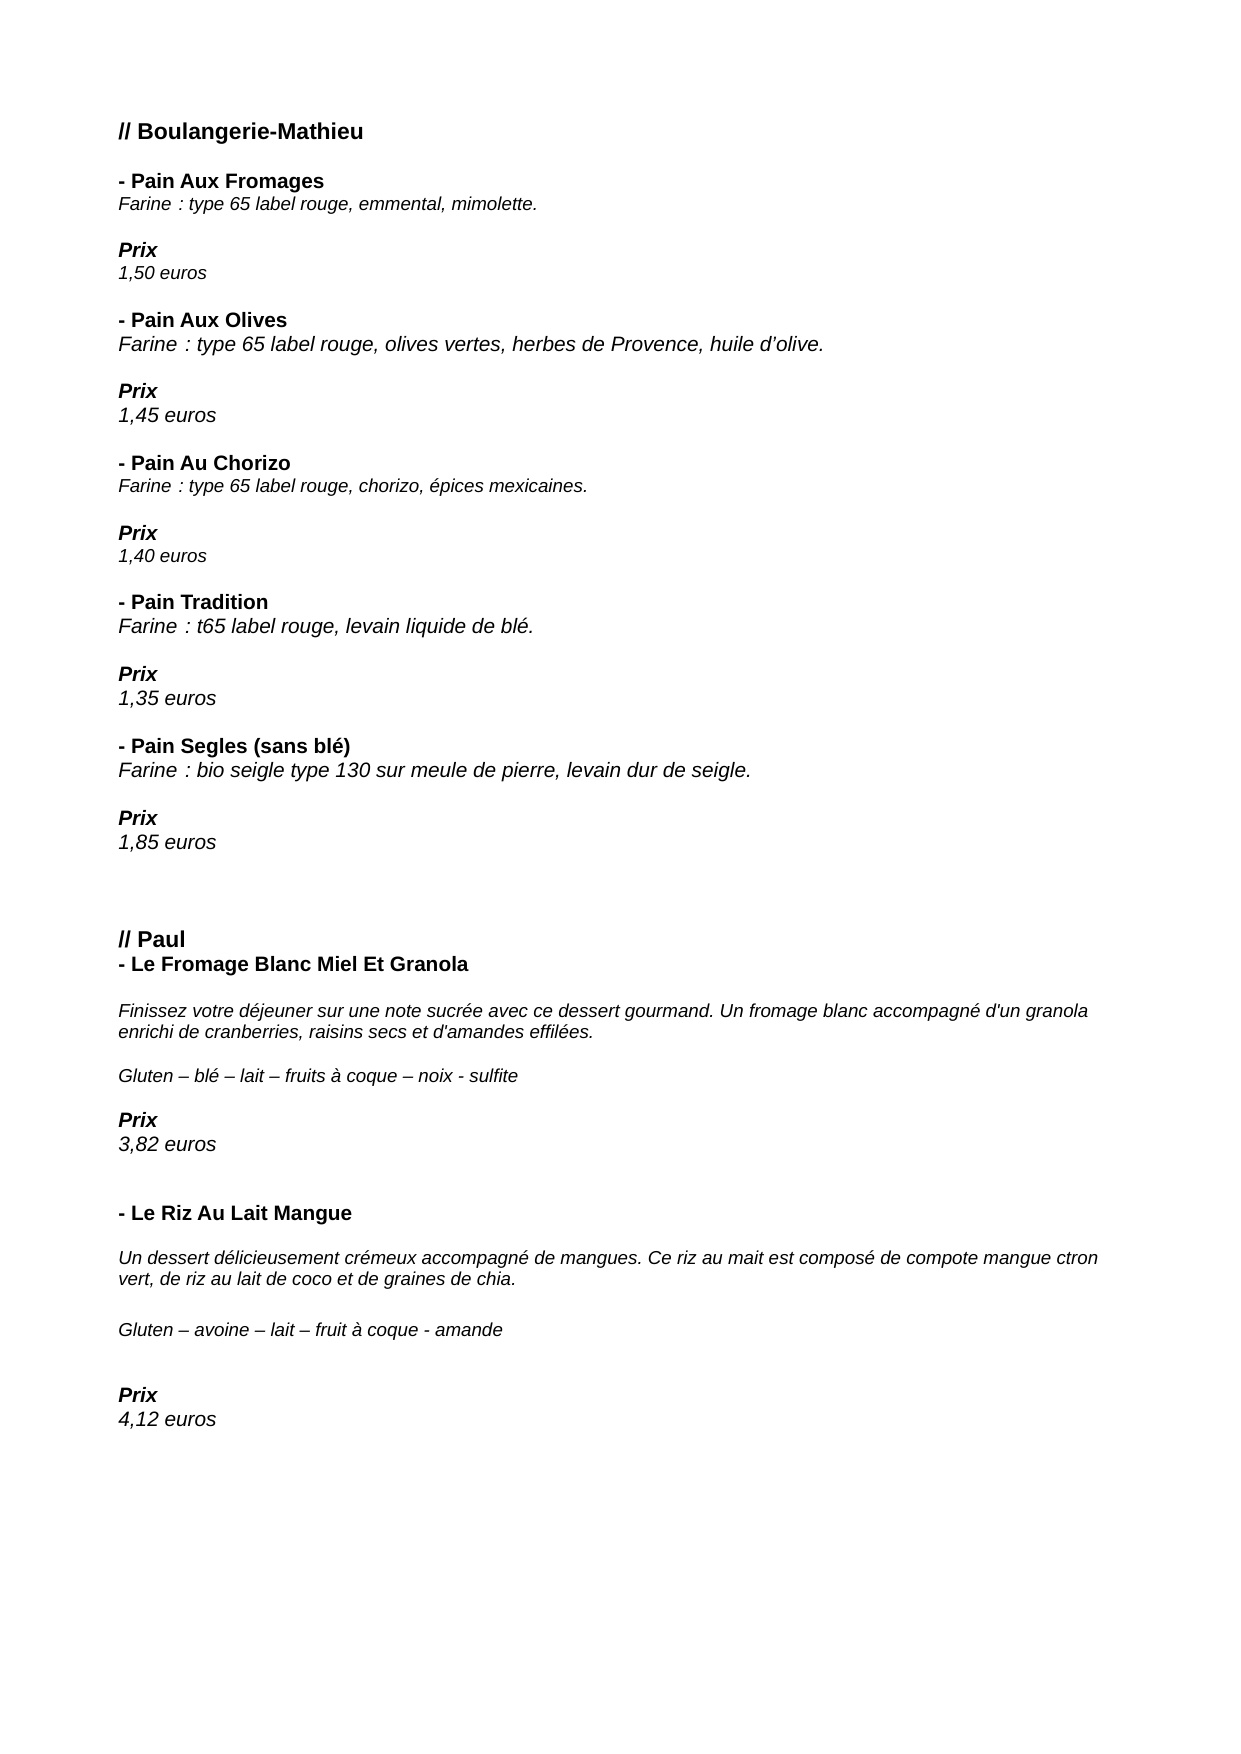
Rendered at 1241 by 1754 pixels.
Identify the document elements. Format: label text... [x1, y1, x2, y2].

text Farine : type 65 label rouge, chorizo, épices mexicaines. [118, 475, 1122, 497]
text Un dessert délicieusement crémeux accompagné de mangues. Ce riz au mait est composé de compote mangue ctron vert, de riz au lait de coco et de graines de chia. [118, 1247, 1122, 1290]
text Farine : type 65 label rouge, emmental, mimolette. [118, 192, 1122, 214]
text 1,45 euros [118, 403, 1122, 427]
text Prix [118, 521, 1122, 544]
text Gluten – blé – lait – fruits à coque – noix - sulfite [118, 1064, 1122, 1086]
text Prix [118, 379, 1122, 403]
text Prix [118, 662, 1122, 686]
text Gluten – avoine – lait – fruit à coque - amande [118, 1318, 1122, 1340]
text // Paul [118, 926, 1122, 952]
text 1,40 euros [118, 544, 1122, 566]
text 1,85 euros [118, 830, 1122, 854]
text - Le Fromage Blanc Miel Et Granola [118, 952, 1122, 976]
text 1,35 euros [118, 686, 1122, 710]
text - Le Riz Au Lait Mangue [118, 1201, 1122, 1225]
text Prix [118, 806, 1122, 830]
text Farine : type 65 label rouge, olives vertes, herbes de Provence, huile d’olive. [118, 331, 1122, 355]
text Prix [118, 1383, 1122, 1407]
text // Boulangerie-Mathieu [118, 118, 1122, 144]
text - Pain Aux Fromages [118, 168, 1122, 192]
text Farine : bio seigle type 130 sur meule de pierre, levain dur de seigle. [118, 758, 1122, 782]
text - Pain Aux Olives [118, 307, 1122, 331]
text - Pain Segles (sans blé) [118, 734, 1122, 758]
text Finissez votre déjeuner sur une note sucrée avec ce dessert gourmand. Un fromage blanc accompagné d'un granola enrichi de cranberries, raisins secs et d'amandes effilées. [118, 1000, 1122, 1043]
text - Pain Au Chorizo [118, 451, 1122, 475]
text 1,50 euros [118, 262, 1122, 283]
text 3,82 euros [118, 1132, 1122, 1156]
text - Pain Tradition [118, 590, 1122, 614]
text Farine : t65 label rouge, levain liquide de blé. [118, 614, 1122, 638]
text Prix [118, 238, 1122, 262]
text Prix [118, 1108, 1122, 1132]
text 4,12 euros [118, 1407, 1122, 1431]
